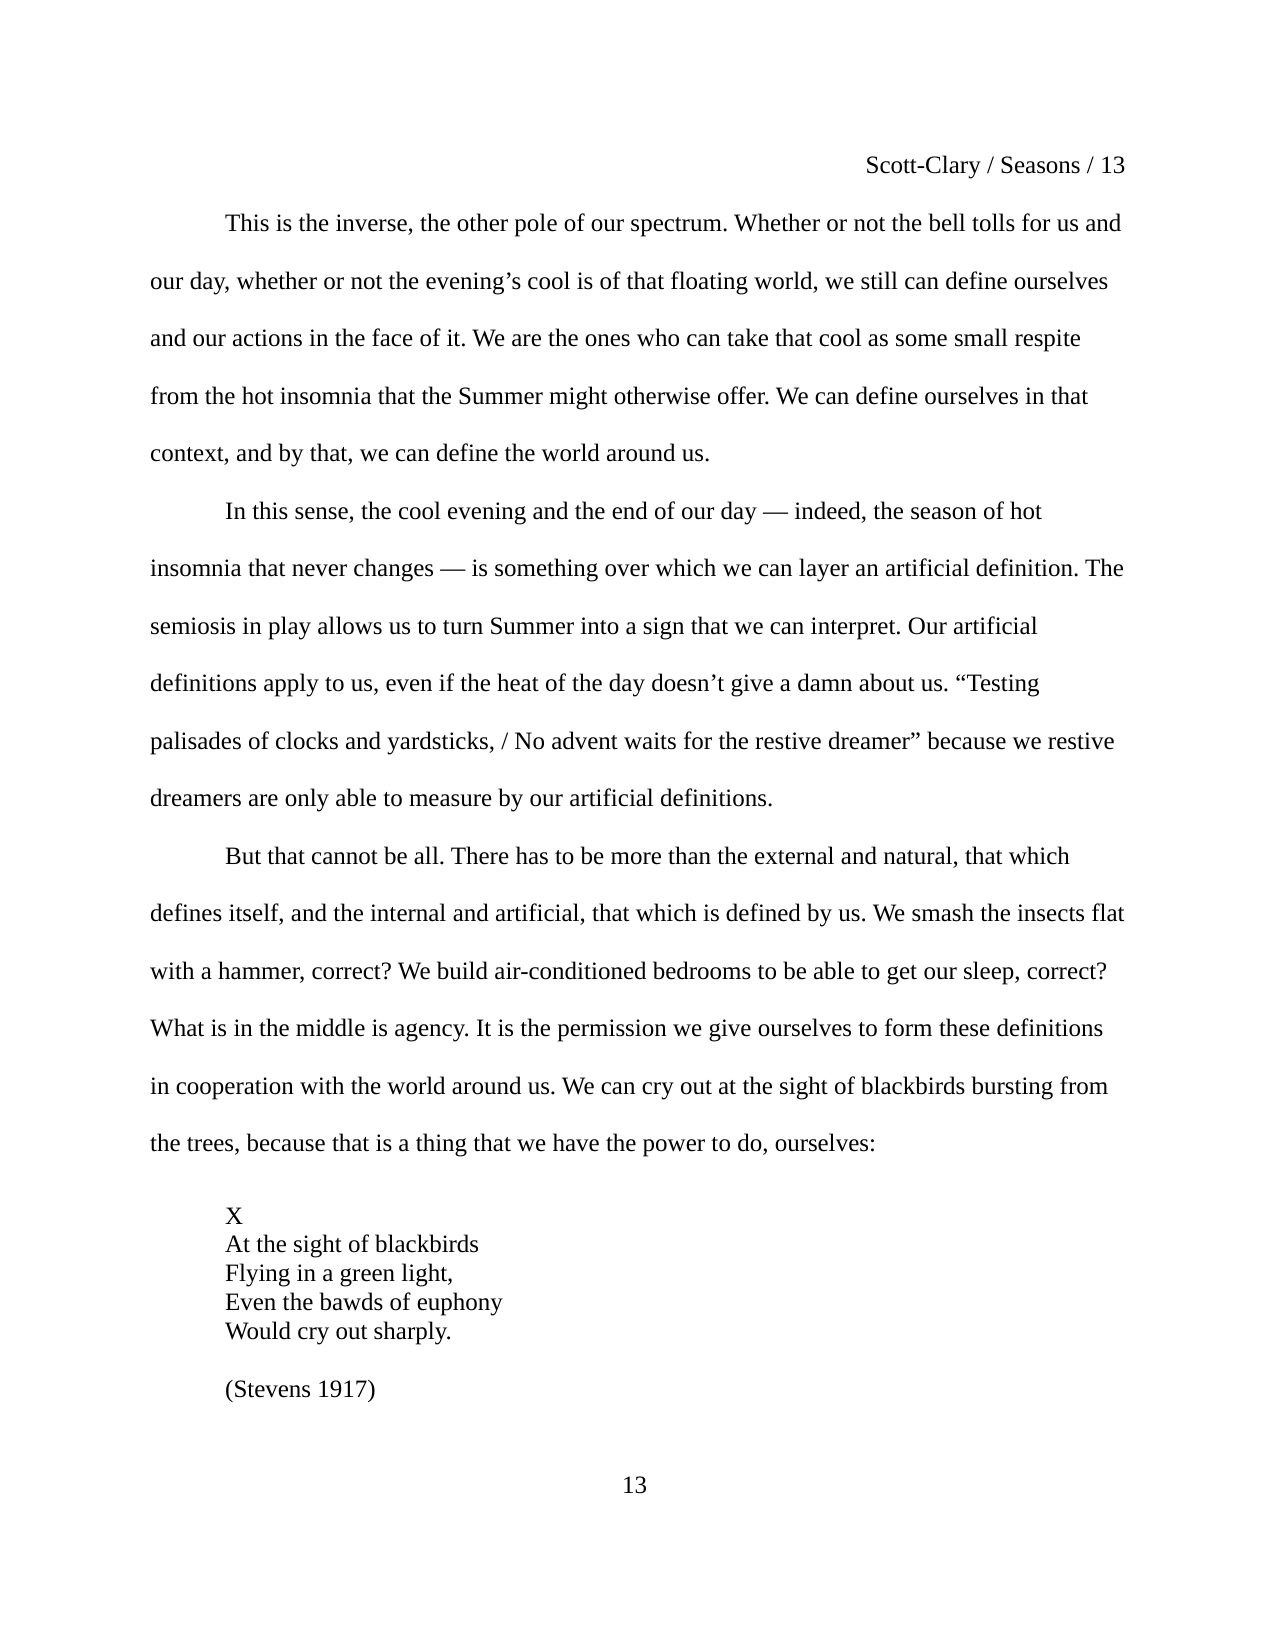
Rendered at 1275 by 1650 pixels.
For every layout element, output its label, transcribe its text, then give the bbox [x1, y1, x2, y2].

text X At the sight of blackbirds Flying in a green light, Even the bawds of euphony Would cry out sharply. [225, 1201, 1125, 1344]
text (Stevens 1917) [225, 1374, 1125, 1403]
text This is the inverse, the other pole of our spectrum. Whether or not the bell tolls for us and our day, whether or not the evening’s cool is of that floating world, we still can define ourselves and our actions in the face of it. We are the ones who can take that cool as some small respite from the hot insomnia that the Summer might otherwise offer. We can define ourselves in that context, and by that, we can define the world around us. [150, 208, 1125, 467]
text In this sense, the cool evening and the end of our day — indeed, the season of hot insomnia that never changes — is something over which we can layer an artificial definition. The semiosis in play allows us to turn Summer into a sign that we can interpret. Our artificial definitions apply to us, even if the heat of the day doesn’t give a damn about us. “Testing palisades of clocks and yardsticks, / No advent waits for the restive dreamer” because we restive dreamers are only able to measure by our artificial definitions. [150, 496, 1125, 812]
text But that cannot be all. There has to be more than the external and natural, that which defines itself, and the internal and artificial, that which is defined by us. We smash the insects flat with a hammer, correct? We build air-conditioned bedrooms to be able to get our sleep, correct? What is in the middle is agency. It is the permission we give ourselves to form these definitions in cooperation with the world around us. We can cry out at the sight of blackbirds bursting from the trees, because that is a thing that we have the power to do, ourselves: [150, 841, 1125, 1157]
